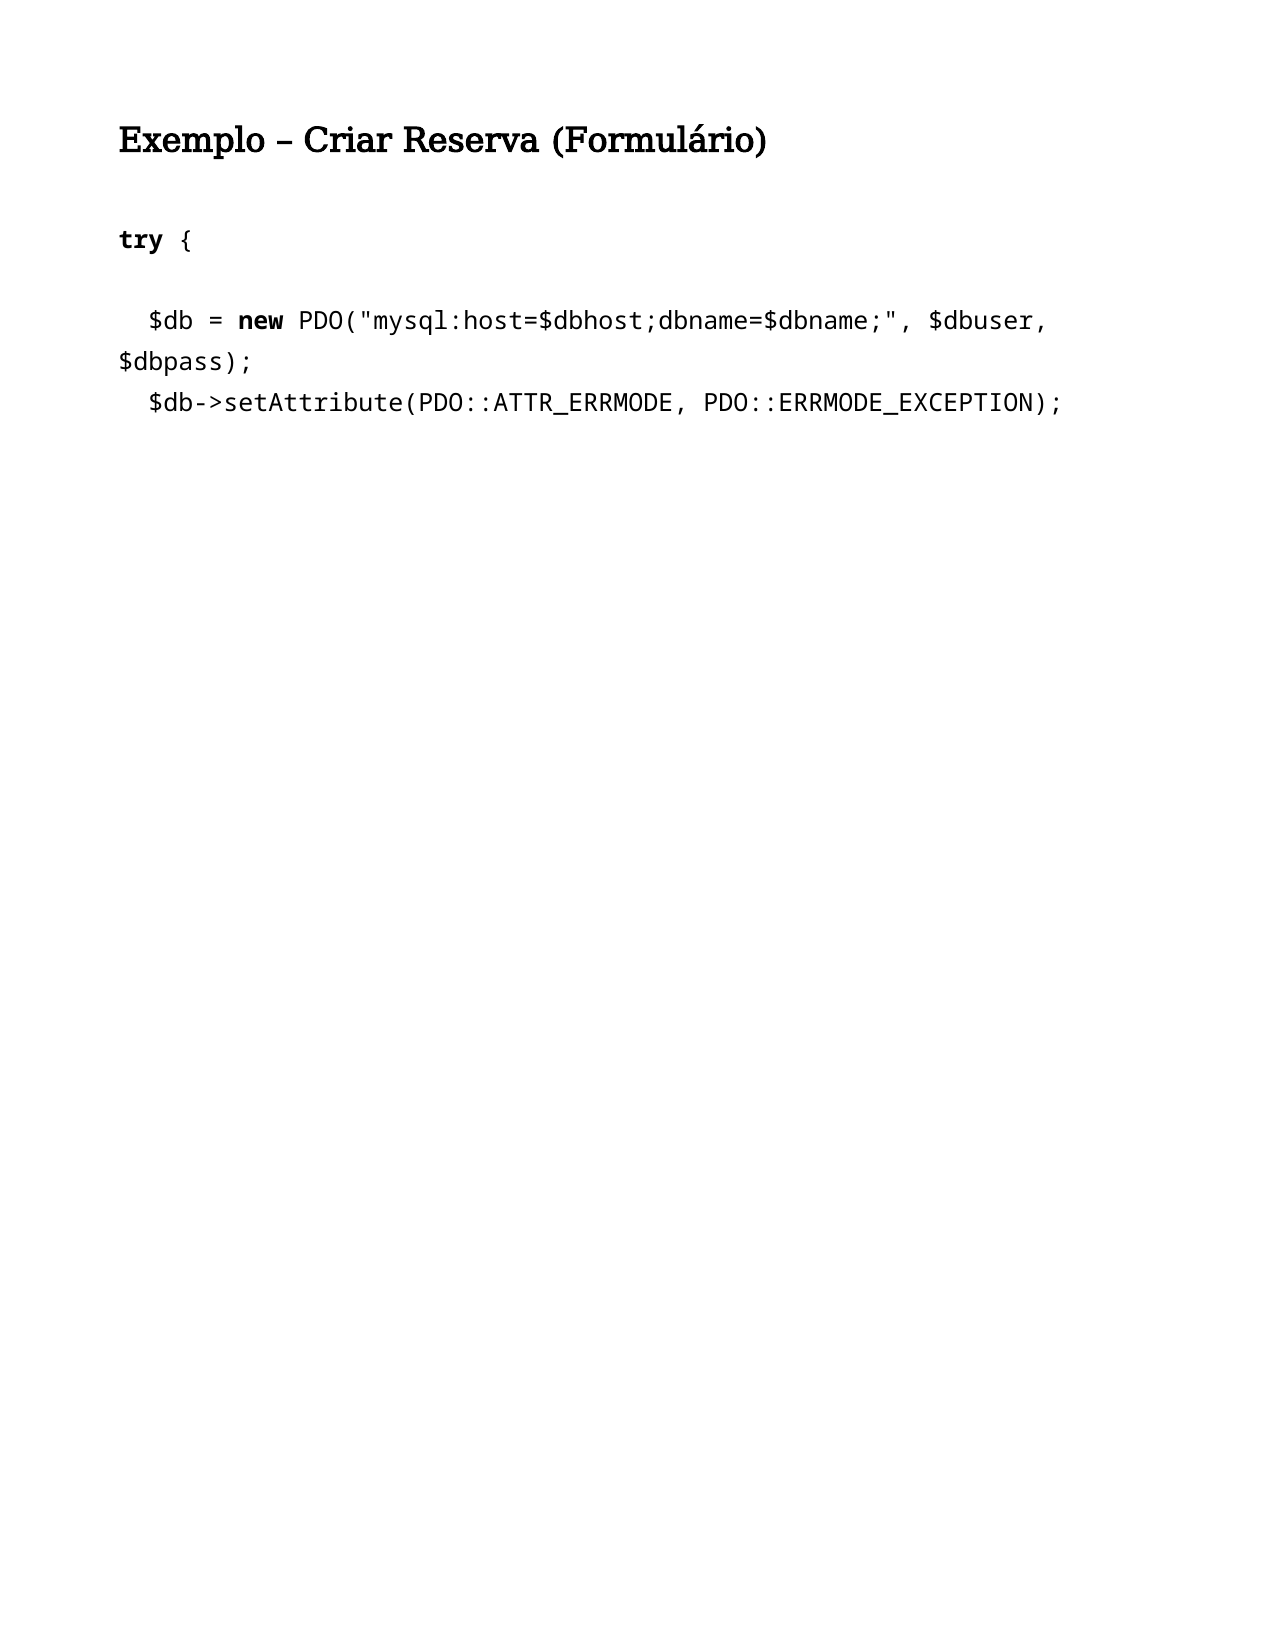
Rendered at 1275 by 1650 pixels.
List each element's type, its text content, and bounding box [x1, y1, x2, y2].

text try { $db = new PDO("mysql:host=$dbhost;dbname=$dbname;", $dbuser, $dbpass); $db->setAttribute(PDO::ATTR_ERRMODE, PDO::ERRMODE_EXCEPTION); [118, 221, 1157, 419]
subtitle Exemplo – Criar Reserva (Formulário) [118, 118, 1157, 158]
